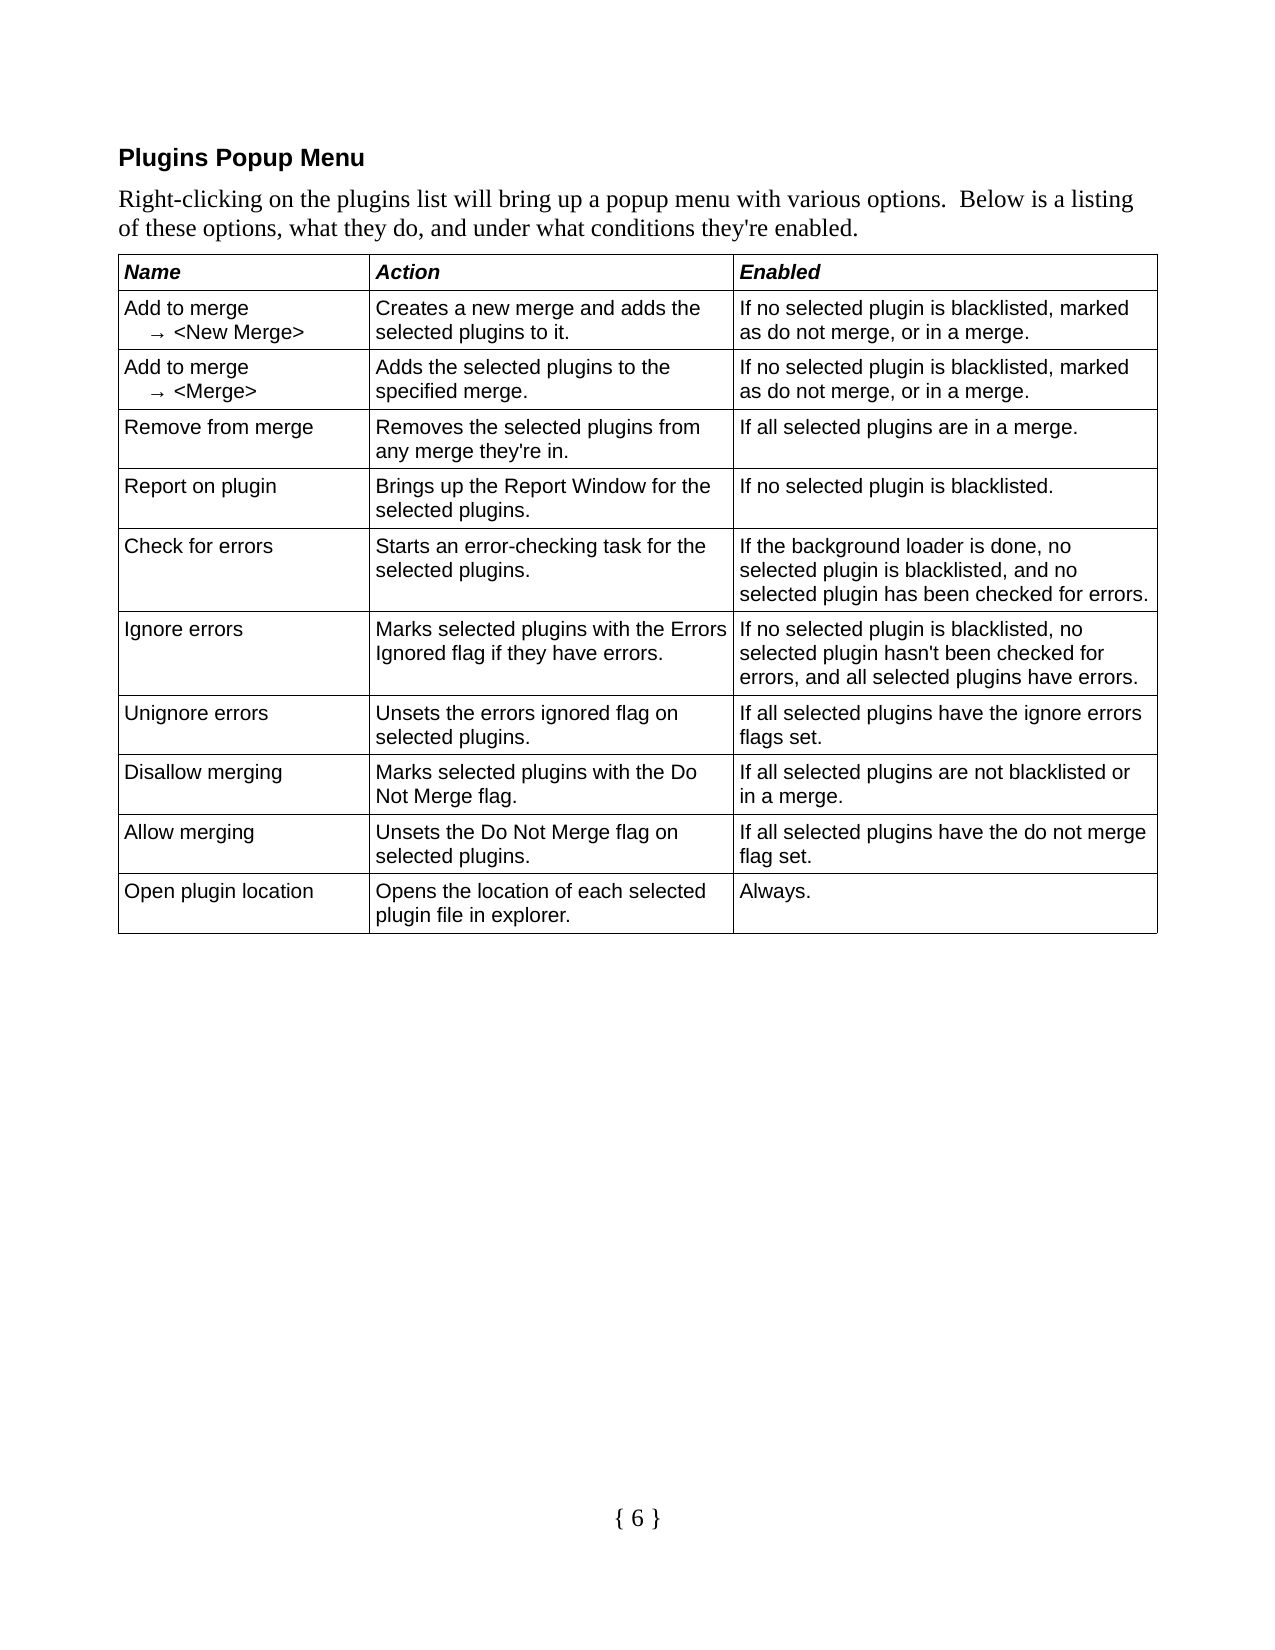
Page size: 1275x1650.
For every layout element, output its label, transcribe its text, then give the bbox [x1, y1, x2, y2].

table_cell Removes the selected plugins from any merge they're in. [370, 410, 733, 468]
table_cell If all selected plugins are not blacklisted or in a merge. [734, 755, 1157, 814]
table_cell Add to merge → <Merge> [119, 350, 369, 409]
table_cell If no selected plugin is blacklisted, no selected plugin hasn't been checked for errors, and all selected plugins have errors. [734, 612, 1157, 695]
table_cell Unsets the Do Not Merge flag on selected plugins. [370, 815, 733, 873]
table_cell If no selected plugin is blacklisted, marked as do not merge, or in a merge. [734, 291, 1157, 349]
text Right-clicking on the plugins list will bring up a popup menu with various options. Below is a listing of these options, what they do, and under what conditions they're enabled. [118, 184, 1157, 242]
table_cell Report on plugin [119, 469, 369, 528]
table_cell Creates a new merge and adds the selected plugins to it. [370, 291, 733, 349]
table_cell Starts an error-checking task for the selected plugins. [370, 529, 733, 611]
table_cell If the background loader is done, no selected plugin is blacklisted, and no selected plugin has been checked for errors. [734, 529, 1157, 611]
table_cell Add to merge → <New Merge> [119, 291, 369, 349]
table_cell Brings up the Report Window for the selected plugins. [370, 469, 733, 528]
table_cell Disallow merging [119, 755, 369, 814]
table_cell Remove from merge [119, 410, 369, 468]
table_cell Open plugin location [119, 874, 369, 933]
table_cell If all selected plugins have the do not merge flag set. [734, 815, 1157, 873]
table_cell If no selected plugin is blacklisted. [734, 469, 1157, 528]
table_cell Ignore errors [119, 612, 369, 695]
table_cell Check for errors [119, 529, 369, 611]
table_cell Opens the location of each selected plugin file in explorer. [370, 874, 733, 933]
table_cell If all selected plugins are in a merge. [734, 410, 1157, 468]
table_header Action [370, 255, 733, 290]
table_header Name [119, 255, 369, 290]
table_cell Marks selected plugins with the Errors Ignored flag if they have errors. [370, 612, 733, 695]
table_cell Always. [734, 874, 1157, 933]
table_header Enabled [734, 255, 1157, 290]
table_cell Unignore errors [119, 696, 369, 754]
table_cell If all selected plugins have the ignore errors flags set. [734, 696, 1157, 754]
subtitle Plugins Popup Menu [118, 143, 1157, 172]
table_cell If no selected plugin is blacklisted, marked as do not merge, or in a merge. [734, 350, 1157, 409]
table_cell Allow merging [119, 815, 369, 873]
table_cell Unsets the errors ignored flag on selected plugins. [370, 696, 733, 754]
table_cell Adds the selected plugins to the specified merge. [370, 350, 733, 409]
table_cell Marks selected plugins with the Do Not Merge flag. [370, 755, 733, 814]
